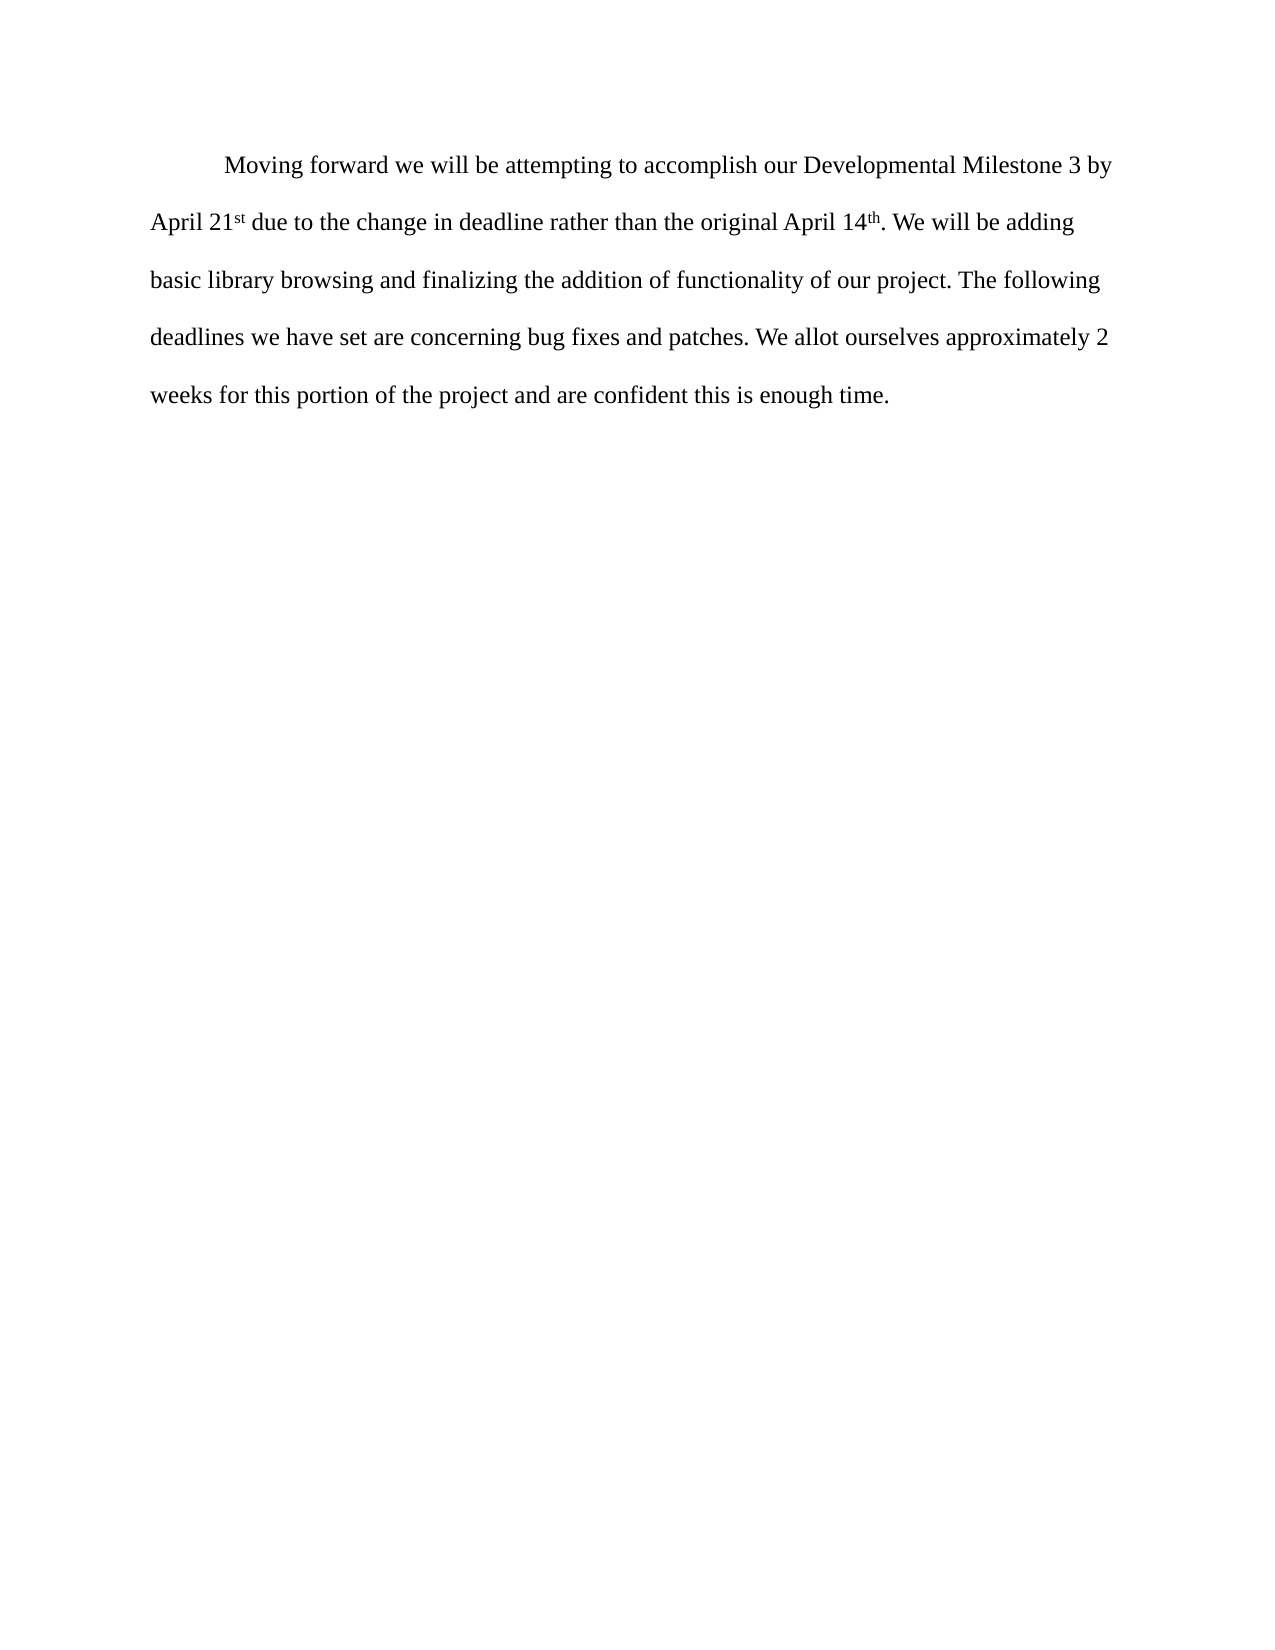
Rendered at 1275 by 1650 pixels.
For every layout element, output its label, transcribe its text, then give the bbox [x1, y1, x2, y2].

text Moving forward we will be attempting to accomplish our Developmental Milestone 3 by April 21st due to the change in deadline rather than the original April 14th. We will be adding basic library browsing and finalizing the addition of functionality of our project. The following deadlines we have set are concerning bug fixes and patches. We allot ourselves approximately 2 weeks for this portion of the project and are confident this is enough time. [150, 150, 1125, 409]
